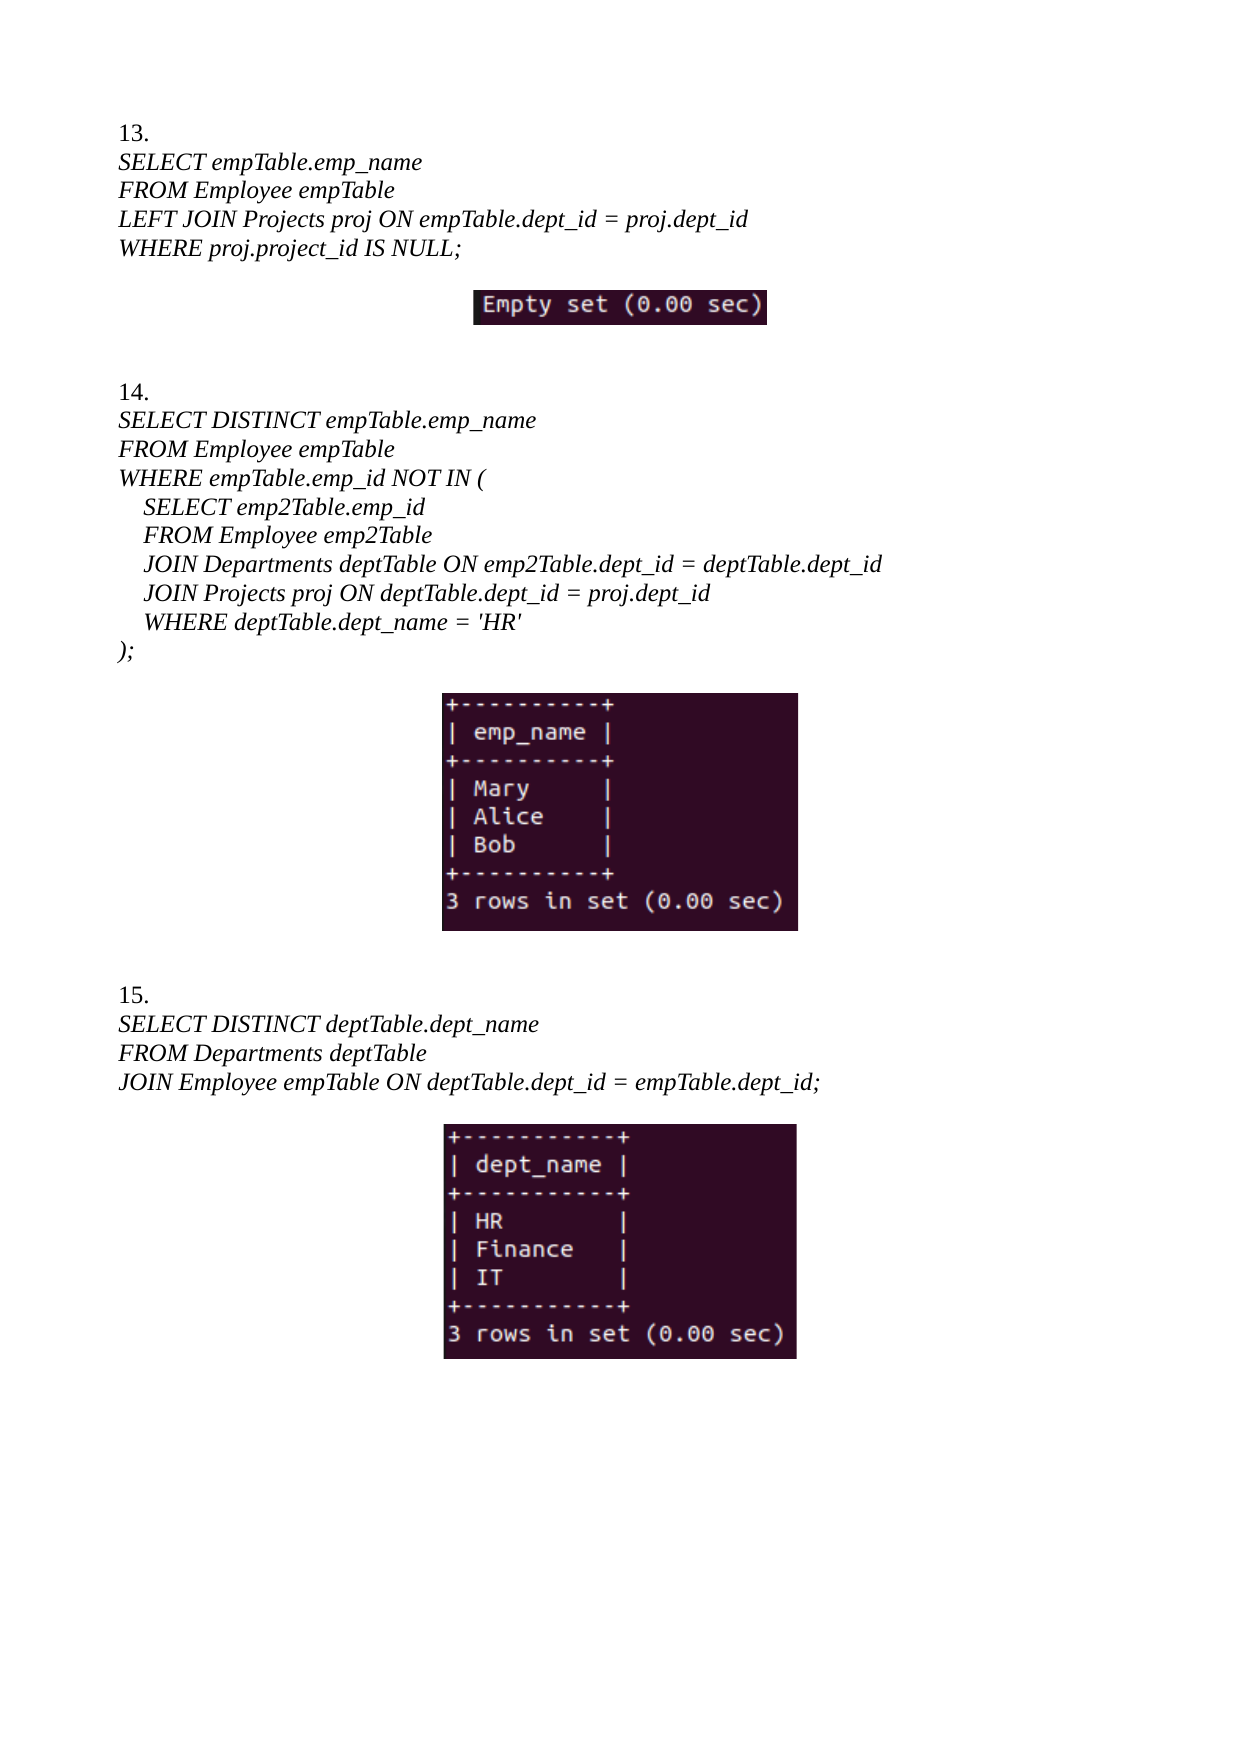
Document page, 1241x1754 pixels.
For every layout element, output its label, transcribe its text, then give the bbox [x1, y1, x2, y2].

text ); [118, 636, 1122, 664]
text WHERE proj.project_id IS NULL; [118, 233, 1122, 262]
text FROM Employee emp2Table [118, 521, 1122, 549]
text FROM Departments deptTable [118, 1038, 1122, 1067]
text 15. [118, 981, 1122, 1009]
text JOIN Departments deptTable ON emp2Table.dept_id = deptTable.dept_id [118, 549, 1122, 578]
text JOIN Employee empTable ON deptTable.dept_id = empTable.dept_id; [118, 1067, 1122, 1096]
picture [473, 290, 767, 325]
text LEFT JOIN Projects proj ON empTable.dept_id = proj.dept_id [118, 204, 1122, 233]
text JOIN Projects proj ON deptTable.dept_id = proj.dept_id [118, 578, 1122, 607]
text SELECT emp2Table.emp_id [118, 492, 1122, 521]
text 14. [118, 377, 1122, 406]
text 13. [118, 118, 1122, 147]
text SELECT empTable.emp_name [118, 147, 1122, 176]
text WHERE empTable.emp_id NOT IN ( [118, 463, 1122, 492]
text FROM Employee empTable [118, 176, 1122, 204]
text SELECT DISTINCT deptTable.dept_name [118, 1009, 1122, 1038]
text SELECT DISTINCT empTable.emp_name [118, 406, 1122, 434]
picture [442, 693, 799, 931]
text WHERE deptTable.dept_name = 'HR' [118, 607, 1122, 636]
picture [443, 1124, 797, 1359]
text FROM Employee empTable [118, 434, 1122, 463]
